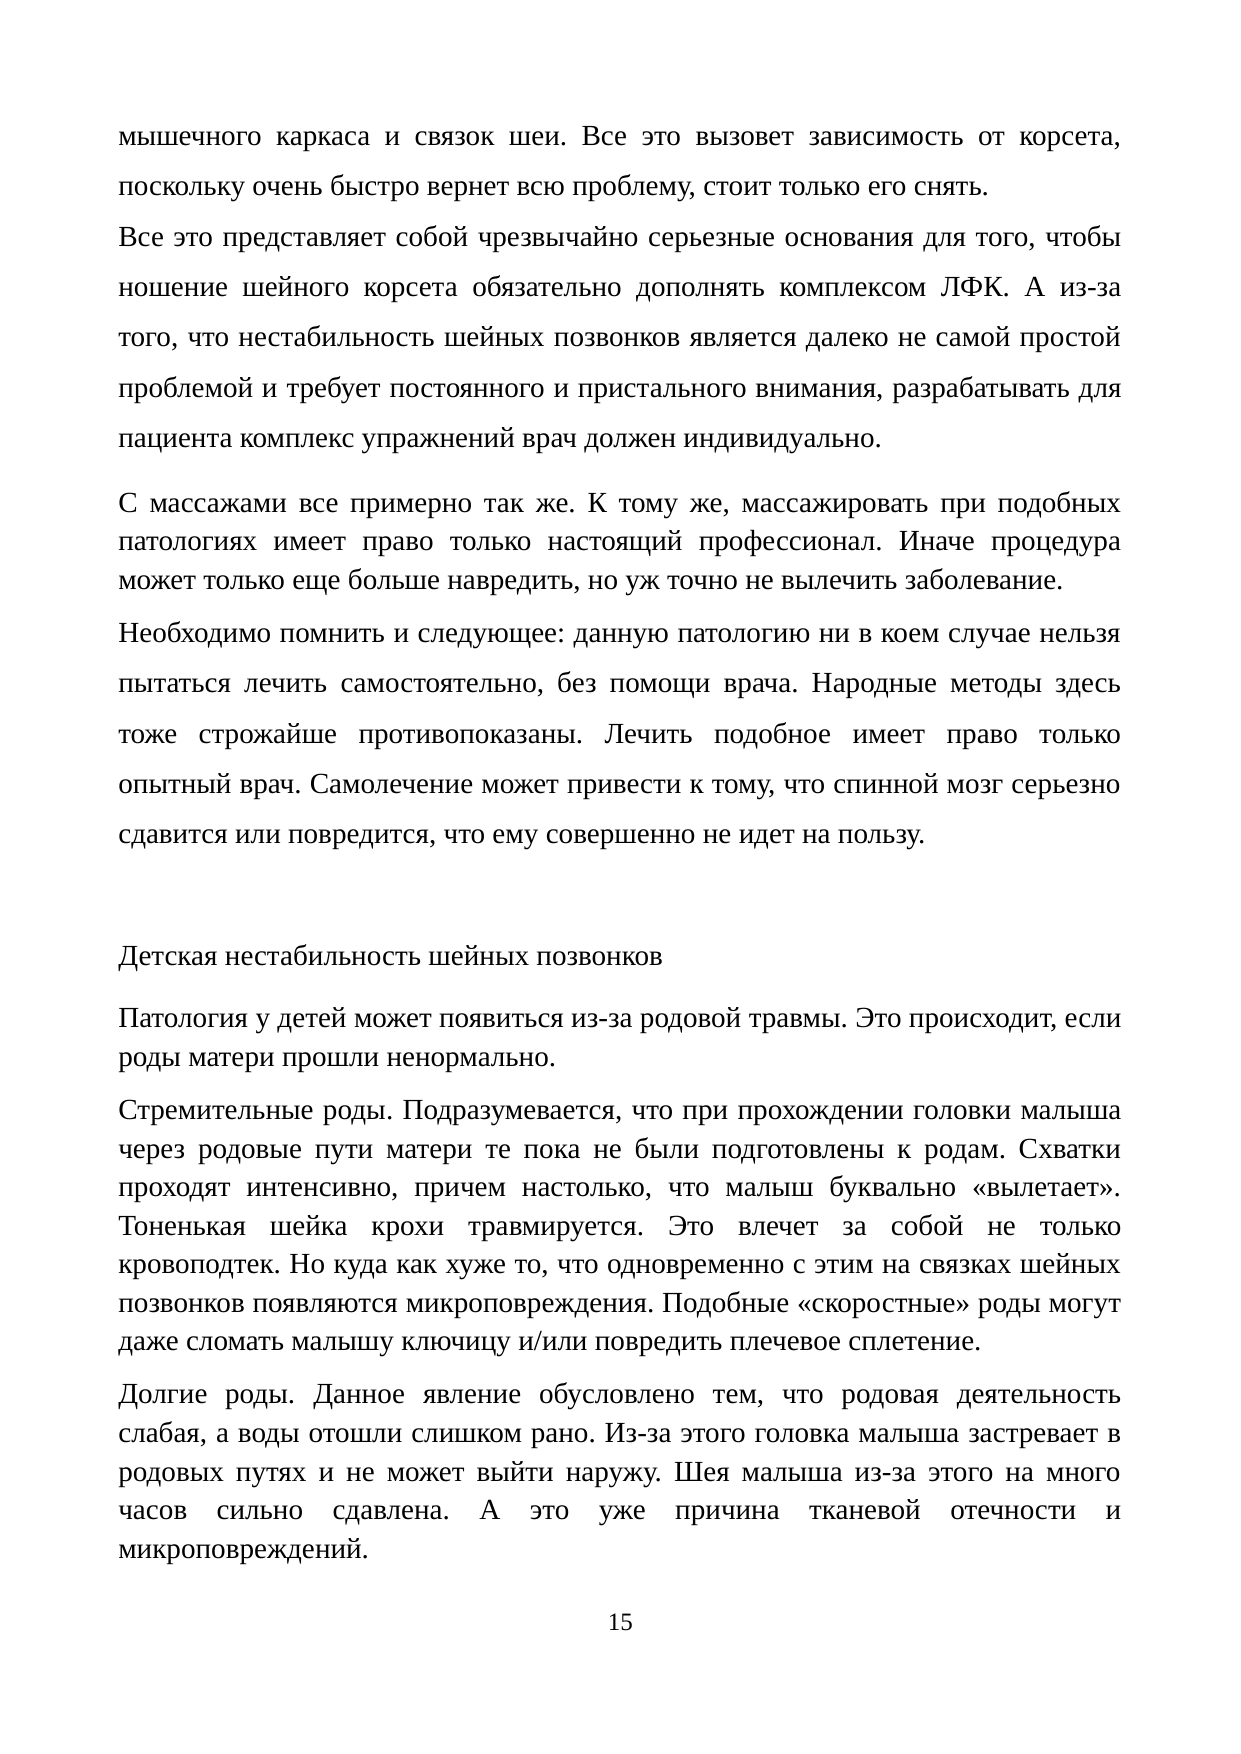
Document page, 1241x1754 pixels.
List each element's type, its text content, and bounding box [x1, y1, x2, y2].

text С массажами все примерно так же. К тому же, массажировать при подобных патологиях имеет право только настоящий профессионал. Иначе процедура может только еще больше навредить, но уж точно не вылечить заболевание. [118, 485, 1122, 596]
text Долгие роды. Данное явление обусловлено тем, что родовая деятельность слабая, а воды отошли слишком рано. Из-за этого головка малыша застревает в родовых путях и не может выйти наружу. Шея малыша из-за этого на много часов сильно сдавлена. А это уже причина тканевой отечности и микроповреждений. [118, 1377, 1122, 1564]
subtitle Детская нестабильность шейных позвонков [118, 938, 1122, 971]
text Стремительные роды. Подразумевается, что при прохождении головки малыша через родовые пути матери те пока не были подготовлены к родам. Схватки проходят интенсивно, причем настолько, что малыш буквально «вылетает». Тоненькая шейка крохи травмируется. Это влечет за собой не только кровоподтек. Но куда как хуже то, что одновременно с этим на связках шейных позвонков появляются микроповреждения. Подобные «скоростные» роды могут даже сломать малышу ключицу и/или повредить плечевое сплетение. [118, 1092, 1122, 1357]
text Необходимо помнить и следующее: данную патологию ни в коем случае нельзя пытаться лечить самостоятельно, без помощи врача. Народные методы здесь тоже строжайше противопоказаны. Лечить подобное имеет право только опытный врач. Самолечение может привести к тому, что спинной мозг серьезно сдавится или повредится, что ему совершенно не идет на пользу. [118, 615, 1122, 850]
text Все это представляет собой чрезвычайно серьезные основания для того, чтобы ношение шейного корсета обязательно дополнять комплексом ЛФК. А из-за того, что нестабильность шейных позвонков является далеко не самой простой проблемой и требует постоянного и пристального внимания, разрабатывать для пациента комплекс упражнений врач должен индивидуально. [118, 219, 1122, 453]
text Патология у детей может появиться из-за родовой травмы. Это происходит, если роды матери прошли ненормально. [118, 1001, 1122, 1073]
text мышечного каркаса и связок шеи. Все это вызовет зависимость от корсета, поскольку очень быстро вернет всю проблему, стоит только его снять. [118, 118, 1122, 202]
